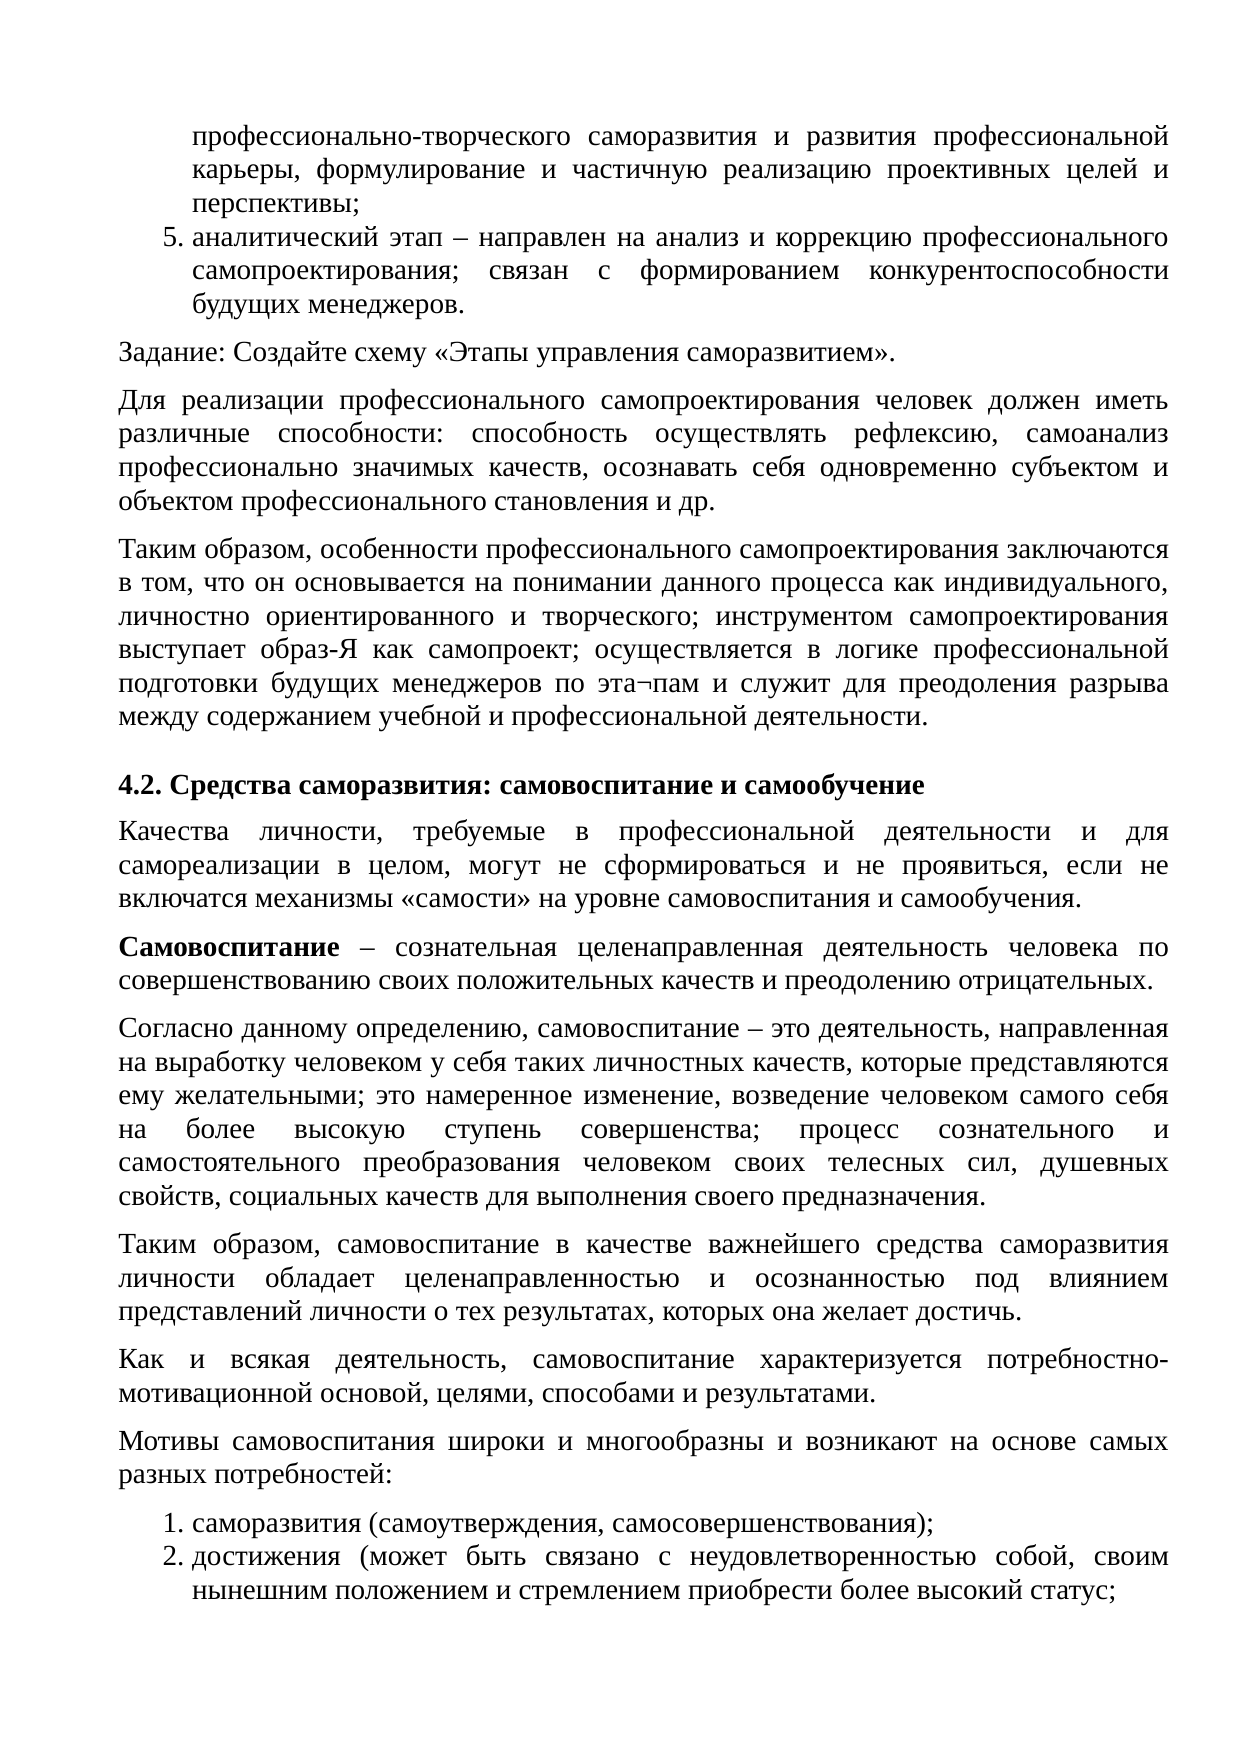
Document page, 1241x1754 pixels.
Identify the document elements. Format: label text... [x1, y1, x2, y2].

text Таким образом, самовоспитание в качестве важнейшего средства саморазвития личности обладает целенаправленностью и осознанностью под влиянием представлений личности о тех результатах, которых она желает достичь. [118, 1226, 1170, 1327]
list профессионально-творческого саморазвития и развития профессиональной карьеры, формулирование и частичную реализацию проективных целей и перспективы; [162, 118, 1170, 219]
text Самовоспитание – сознательная целенаправленная деятельность человека по совершенствованию своих положительных качеств и преодолению отрицательных. [118, 929, 1170, 996]
list достижения (может быть связано с неудовлетворенностью собой, своим нынешним положением и стремлением приобрести более высокий статус; [162, 1538, 1170, 1605]
list саморазвития (самоутверждения, самосовершенствования); [162, 1505, 1170, 1538]
text Для реализации профессионального самопроектирования человек должен иметь различные способности: способность осуществлять рефлексию, самоанализ профессионально значимых качеств, осознавать себя одновременно субъектом и объектом профессионального становления и др. [118, 382, 1170, 516]
text Качества личности, требуемые в профессиональной деятельности и для самореализации в целом, могут не сформироваться и не проявиться, если не включатся механизмы «самости» на уровне самовоспитания и самообучения. [118, 813, 1170, 914]
subtitle 4.2. Средства саморазвития: самовоспитание и самообучение [118, 767, 1170, 801]
text Согласно данному определению, самовоспитание – это деятельность, направленная на выработку человеком у себя таких личностных качеств, которые представляются ему желательными; это намеренное изменение, возведение человеком самого себя на более высокую ступень совершенства; процесс сознательного и самостоятельного преобразования человеком своих телесных сил, душевных свойств, социальных качеств для выполнения своего предназначения. [118, 1010, 1170, 1212]
text Мотивы самовоспитания широки и многообразны и возникают на основе самых разных потребностей: [118, 1423, 1170, 1490]
text Таким образом, особенности профессионального самопроектирования заключаются в том, что он основывается на понимании данного процесса как индивидуального, личностно ориентированного и творческого; инструментом самопроектирования выступает образ-Я как самопроект; осуществляется в логике профессиональной подготовки будущих менеджеров по эта¬пам и служит для преодоления разрыва между содержанием учебной и профессиональной деятельности. [118, 531, 1170, 732]
text Как и всякая деятельность, самовоспитание характеризуется потребностно-мотивационной основой, целями, способами и результатами. [118, 1341, 1170, 1408]
list аналитический этап – направлен на анализ и коррекцию профессионального самопроектирования; связан с формированием конкурентоспособности будущих менеджеров. [162, 219, 1170, 319]
text Задание: Создайте схему «Этапы управления саморазвитием». [118, 334, 1170, 367]
